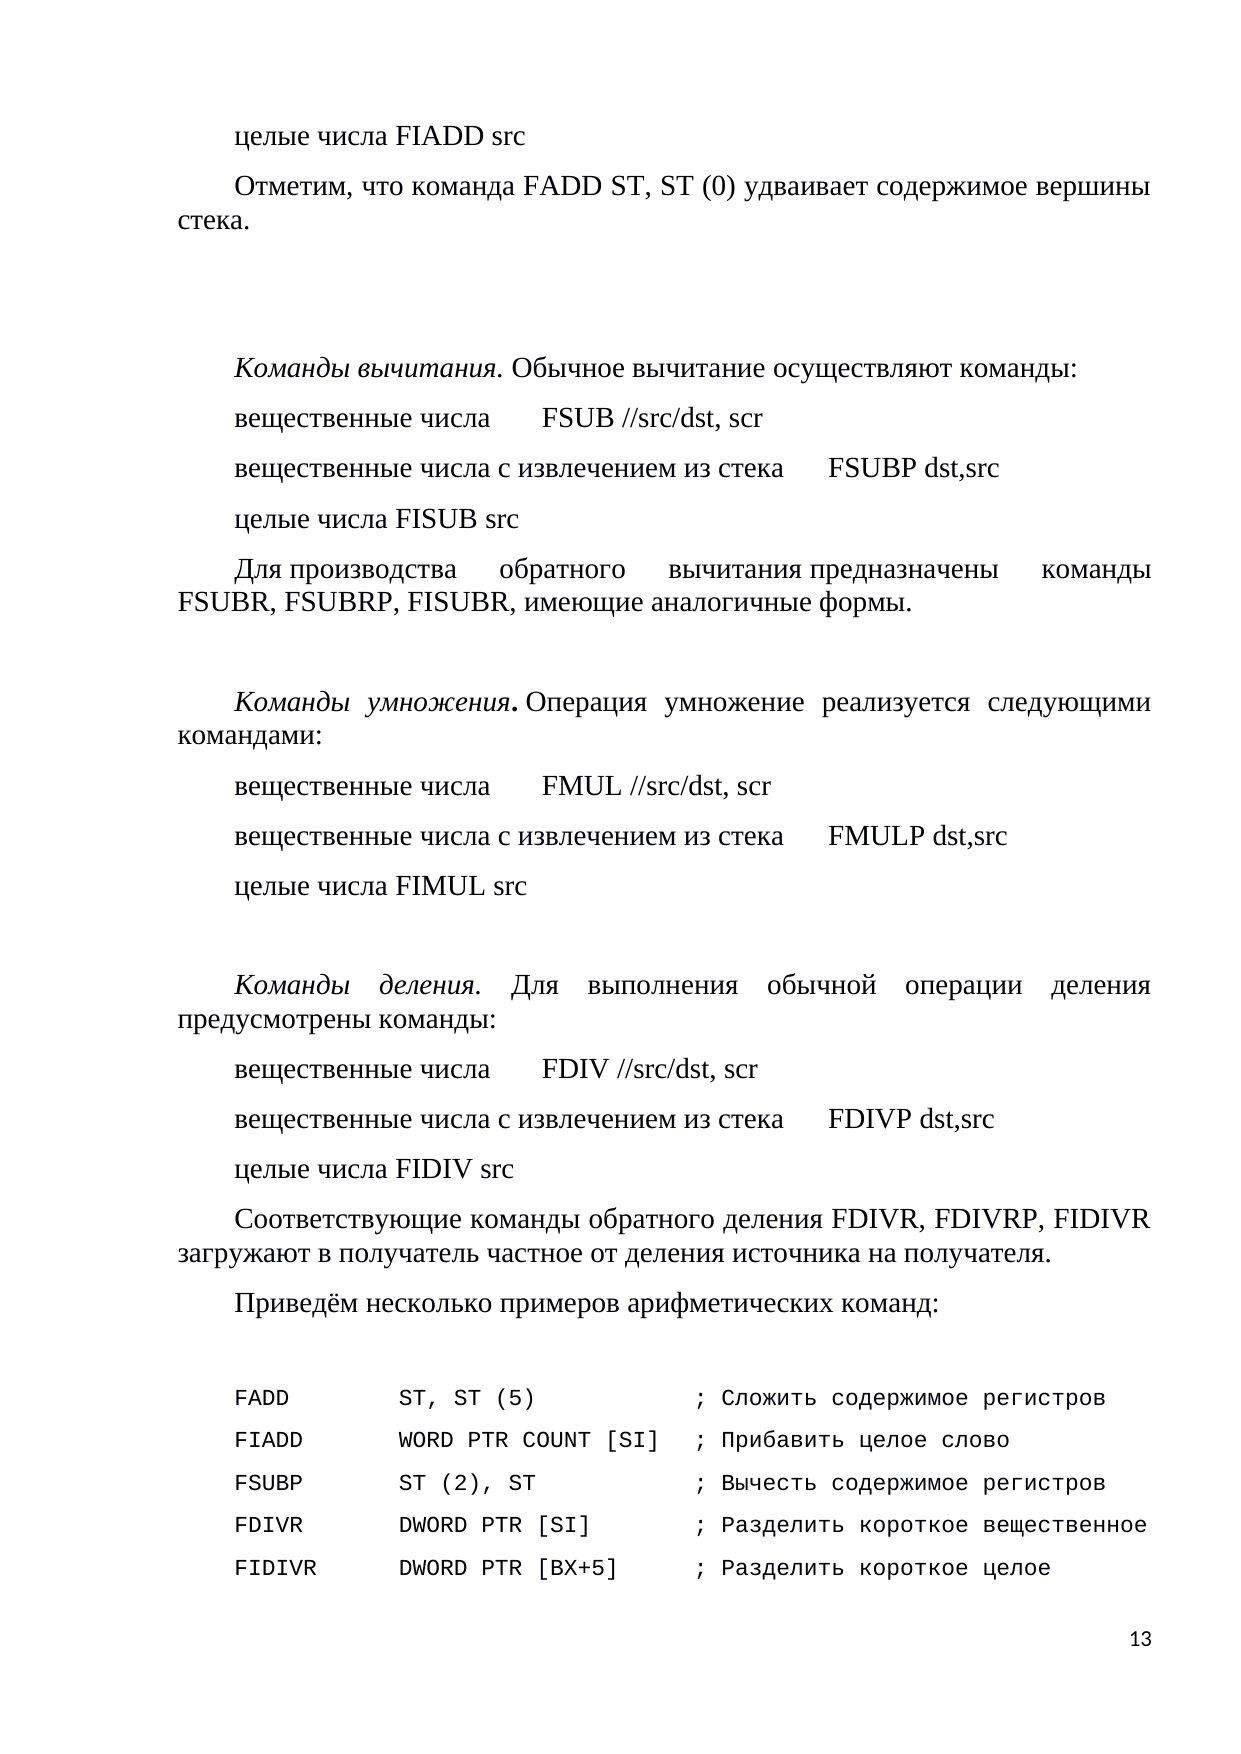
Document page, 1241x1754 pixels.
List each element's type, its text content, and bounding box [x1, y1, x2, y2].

text Соответствующие команды обратного деления FDIVR, FDIVRP, FIDIVR загружают в получатель частное от деления источника на получателя. [177, 1202, 1152, 1269]
text вещественные числа с извлечением из стека FMULP dst,src [177, 818, 1152, 851]
text вещественные числа FMUL //src/dst, scr [177, 768, 1152, 801]
text целые числа FIADD src [177, 118, 1152, 152]
text FSUBP ST (2), ST ; Вычесть содержимое регистров [177, 1471, 1152, 1497]
text Команды деления. Для выполнения обычной операции деления предусмотрены команды: [177, 967, 1152, 1034]
text FIDIVR DWORD PTR [BX+5] ; Разделить короткое целое [177, 1556, 1152, 1582]
text FIADD WORD PTR COUNT [SI] ; Прибавить целое слово [177, 1428, 1152, 1454]
text вещественные числа FSUB //src/dst, scr [177, 400, 1152, 434]
text FADD ST, ST (5) ; Сложить содержимое регистров [177, 1386, 1152, 1412]
text целые числа FISUB src [177, 501, 1152, 534]
text Приведём несколько примеров арифметических команд: [177, 1285, 1152, 1319]
text Отметим, что команда FADD ST, ST (0) удваивает содержимое вершины стека. [177, 168, 1152, 235]
text вещественные числа с извлечением из стека FDIVP dst,src [177, 1101, 1152, 1135]
text Для производства обратного вычитания предназначены команды FSUBR, FSUBRP, FISUBR, имеющие аналогичные формы. [177, 551, 1152, 618]
text вещественные числа с извлечением из стека FSUBP dst,src [177, 451, 1152, 484]
text целые числа FIDIV src [177, 1151, 1152, 1185]
text FDIVR DWORD PTR [SI] ; Разделить короткое вещественное [177, 1514, 1152, 1539]
text Команды умножения. Операция умножение реализуется следующими командами: [177, 684, 1152, 751]
text вещественные числа FDIV //src/dst, scr [177, 1051, 1152, 1084]
text целые числа FIMUL src [177, 868, 1152, 902]
text Команды вычитания. Обычное вычитание осуществляют команды: [177, 350, 1152, 384]
